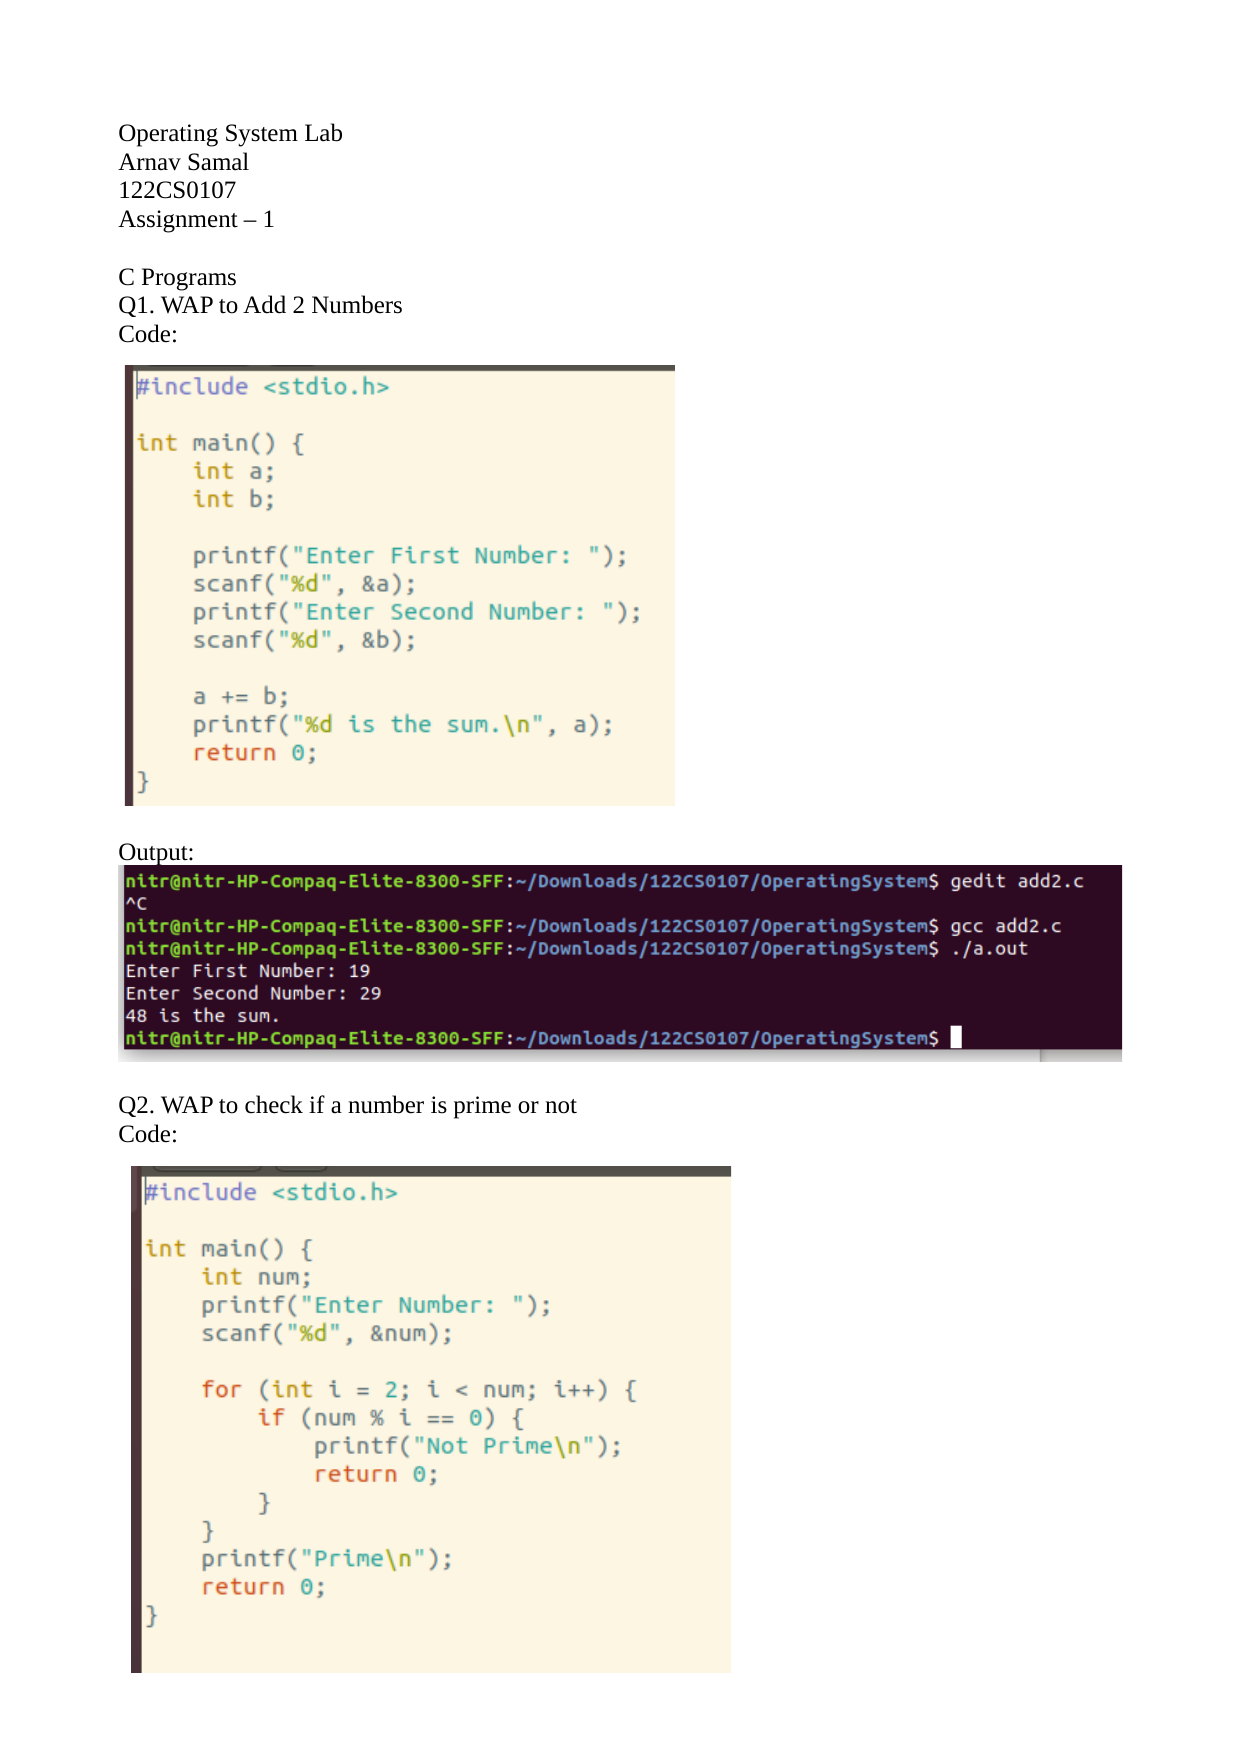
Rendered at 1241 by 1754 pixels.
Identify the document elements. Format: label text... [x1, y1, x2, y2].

picture [118, 865, 1123, 1062]
text C Programs [118, 262, 1122, 291]
text Code: [118, 1119, 1122, 1147]
text Output: [118, 837, 1122, 865]
text Operating System Lab [118, 118, 1122, 147]
picture [124, 365, 675, 806]
text Code: [118, 319, 1122, 348]
text Q1. WAP to Add 2 Numbers [118, 291, 1122, 319]
picture [131, 1166, 732, 1673]
text Assignment – 1 [118, 204, 1122, 233]
text Q2. WAP to check if a number is prime or not [118, 1090, 1122, 1119]
text 122CS0107 [118, 176, 1122, 204]
text Arnav Samal [118, 147, 1122, 176]
